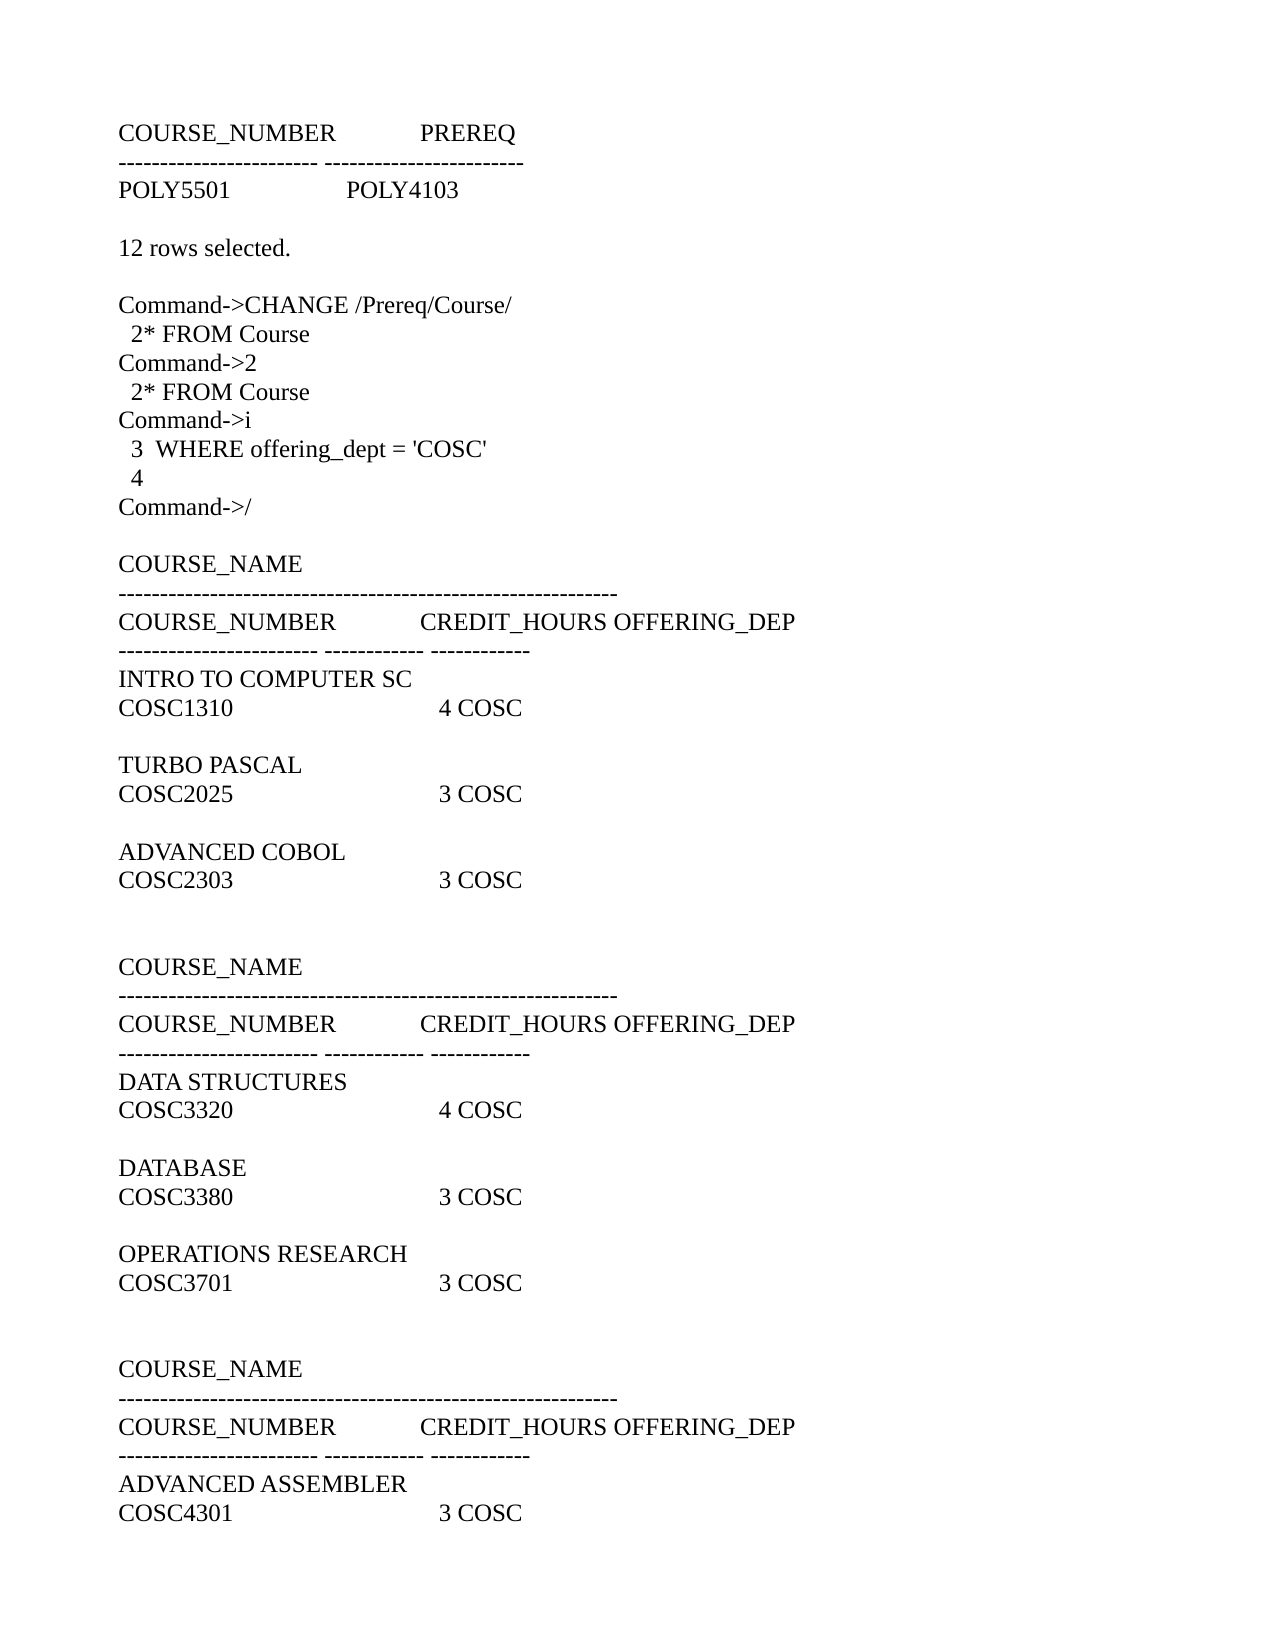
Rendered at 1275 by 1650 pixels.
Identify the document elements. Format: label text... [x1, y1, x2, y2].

text TURBO PASCAL [118, 751, 1157, 779]
text COSC3701 3 COSC [118, 1268, 1157, 1297]
text COSC1310 4 COSC [118, 693, 1157, 722]
text COURSE_NUMBER CREDIT_HOURS OFFERING_DEP [118, 1412, 1157, 1441]
text Command->2 [118, 348, 1157, 377]
text COSC3320 4 COSC [118, 1096, 1157, 1124]
text ------------------------ ------------ ------------ [118, 1441, 1157, 1469]
text DATABASE [118, 1153, 1157, 1182]
text COSC3380 3 COSC [118, 1182, 1157, 1211]
text ------------------------------------------------------------ [118, 1383, 1157, 1412]
text ------------------------ ------------ ------------ [118, 636, 1157, 664]
text COURSE_NUMBER CREDIT_HOURS OFFERING_DEP [118, 1009, 1157, 1038]
text COSC2303 3 COSC [118, 866, 1157, 894]
text 4 [118, 463, 1157, 492]
text COSC4301 3 COSC [118, 1498, 1157, 1527]
text COURSE_NUMBER PREREQ [118, 118, 1157, 147]
text DATA STRUCTURES [118, 1067, 1157, 1096]
text POLY5501 POLY4103 [118, 176, 1157, 204]
text Command->CHANGE /Prereq/Course/ [118, 291, 1157, 319]
text Command->i [118, 406, 1157, 434]
text Command->/ [118, 492, 1157, 521]
text ------------------------ ------------------------ [118, 147, 1157, 176]
text COURSE_NAME [118, 952, 1157, 981]
text COSC2025 3 COSC [118, 779, 1157, 808]
text 2* FROM Course [118, 377, 1157, 406]
text COURSE_NUMBER CREDIT_HOURS OFFERING_DEP [118, 607, 1157, 636]
text ------------------------------------------------------------ [118, 578, 1157, 607]
text ------------------------ ------------ ------------ [118, 1038, 1157, 1067]
text ADVANCED COBOL [118, 837, 1157, 866]
text COURSE_NAME [118, 549, 1157, 578]
text INTRO TO COMPUTER SC [118, 664, 1157, 693]
text 12 rows selected. [118, 233, 1157, 262]
text ------------------------------------------------------------ [118, 981, 1157, 1009]
text 2* FROM Course [118, 319, 1157, 348]
text 3 WHERE offering_dept = 'COSC' [118, 434, 1157, 463]
text ADVANCED ASSEMBLER [118, 1469, 1157, 1498]
text COURSE_NAME [118, 1354, 1157, 1383]
text OPERATIONS RESEARCH [118, 1239, 1157, 1268]
